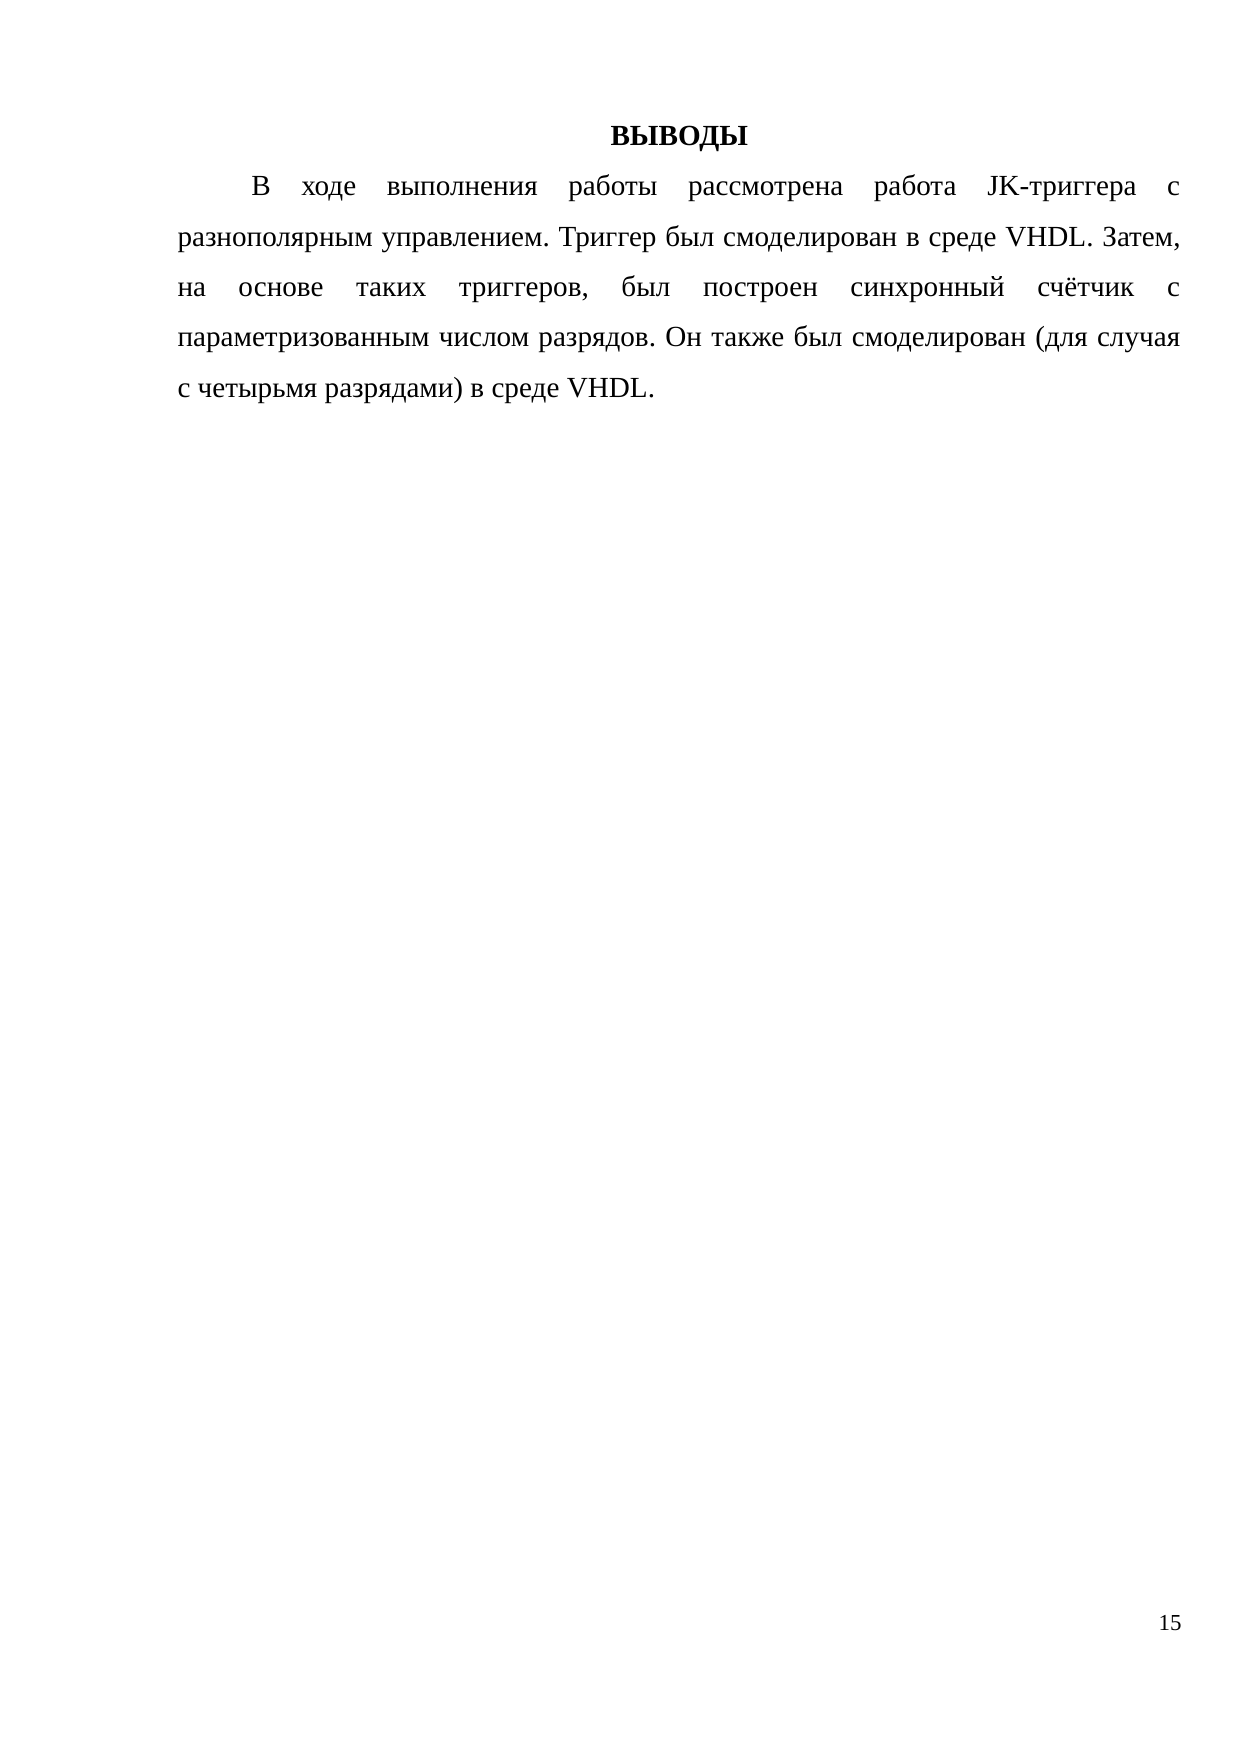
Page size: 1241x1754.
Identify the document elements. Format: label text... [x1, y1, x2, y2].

text В ходе выполнения работы рассмотрена работа JK-триггера с разнополярным управлением. Триггер был смоделирован в среде VHDL. Затем, на основе таких триггеров, был построен синхронный счётчик с параметризованным числом разрядов. Он также был смоделирован (для случая с четырьмя разрядами) в среде VHDL. [177, 168, 1181, 403]
subtitle Выводы [177, 118, 1181, 152]
